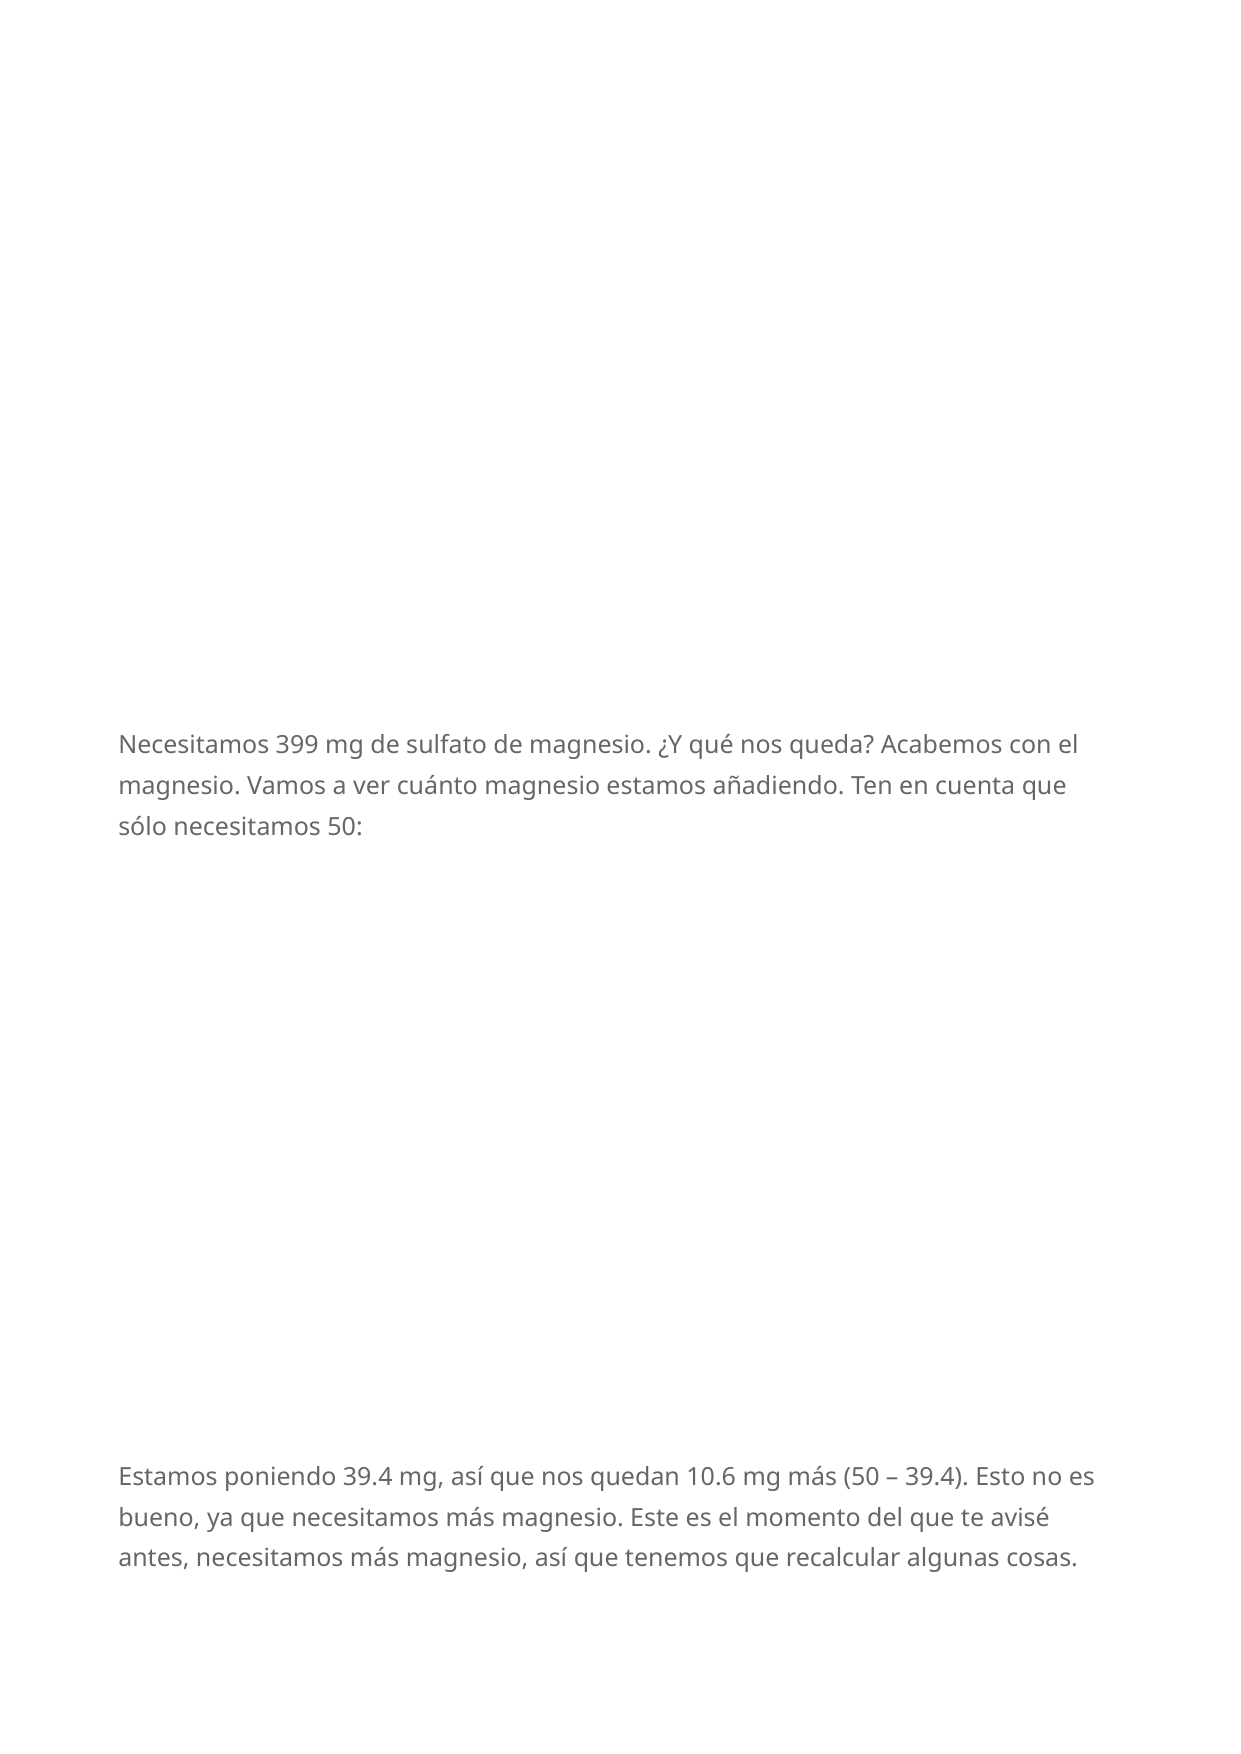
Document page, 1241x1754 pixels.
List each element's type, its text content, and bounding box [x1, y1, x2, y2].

text Necesitamos 399 mg de sulfato de magnesio. ¿Y qué nos queda? Acabemos con el magnesio. Vamos a ver cuánto magnesio estamos añadiendo. Ten en cuenta que sólo necesitamos 50: [118, 727, 1122, 843]
text Estamos poniendo 39.4 mg, así que nos quedan 10.6 mg más (50 – 39.4). Esto no es bueno, ya que necesitamos más magnesio. Este es el momento del que te avisé antes, necesitamos más magnesio, así que tenemos que recalcular algunas cosas. [118, 1458, 1122, 1574]
